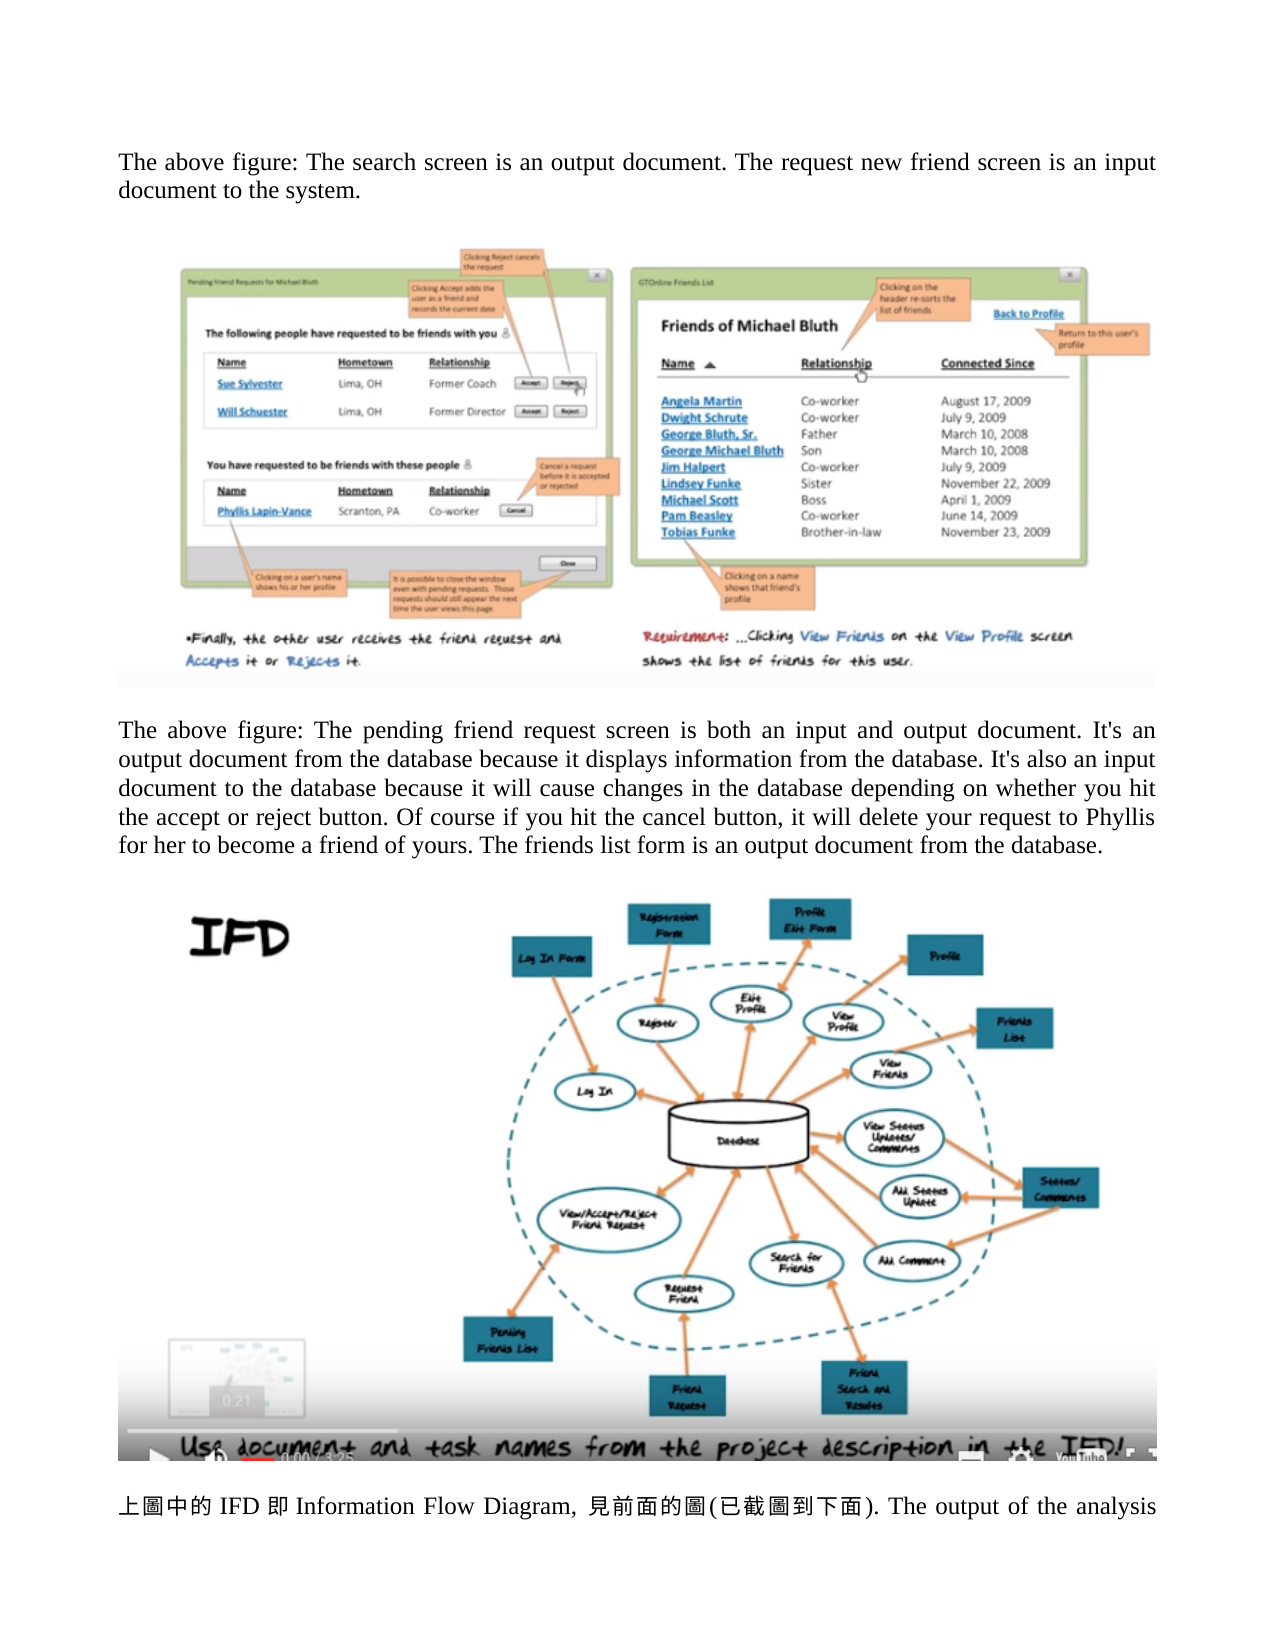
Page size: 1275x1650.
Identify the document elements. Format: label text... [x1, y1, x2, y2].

picture [118, 888, 1157, 1461]
text The above figure: The search screen is an output document. The request new friend screen is an input document to the system. [118, 147, 1157, 204]
text The above figure: The pending friend request screen is both an input and output document. It's an output document from the database because it displays information from the database. It's also an input document to the database because it will cause changes in the database depending on whether you hit the accept or reject button. Of course if you hit the cancel button, it will delete your request to Phyllis for her to become a friend of yours. The friends list form is an output document from the database. [118, 716, 1157, 859]
text 上圖中的IFD即Information Flow Diagram, 見前面的圖(已截圖到下面). The output of the analysis [118, 1489, 1157, 1521]
picture [118, 233, 1157, 687]
